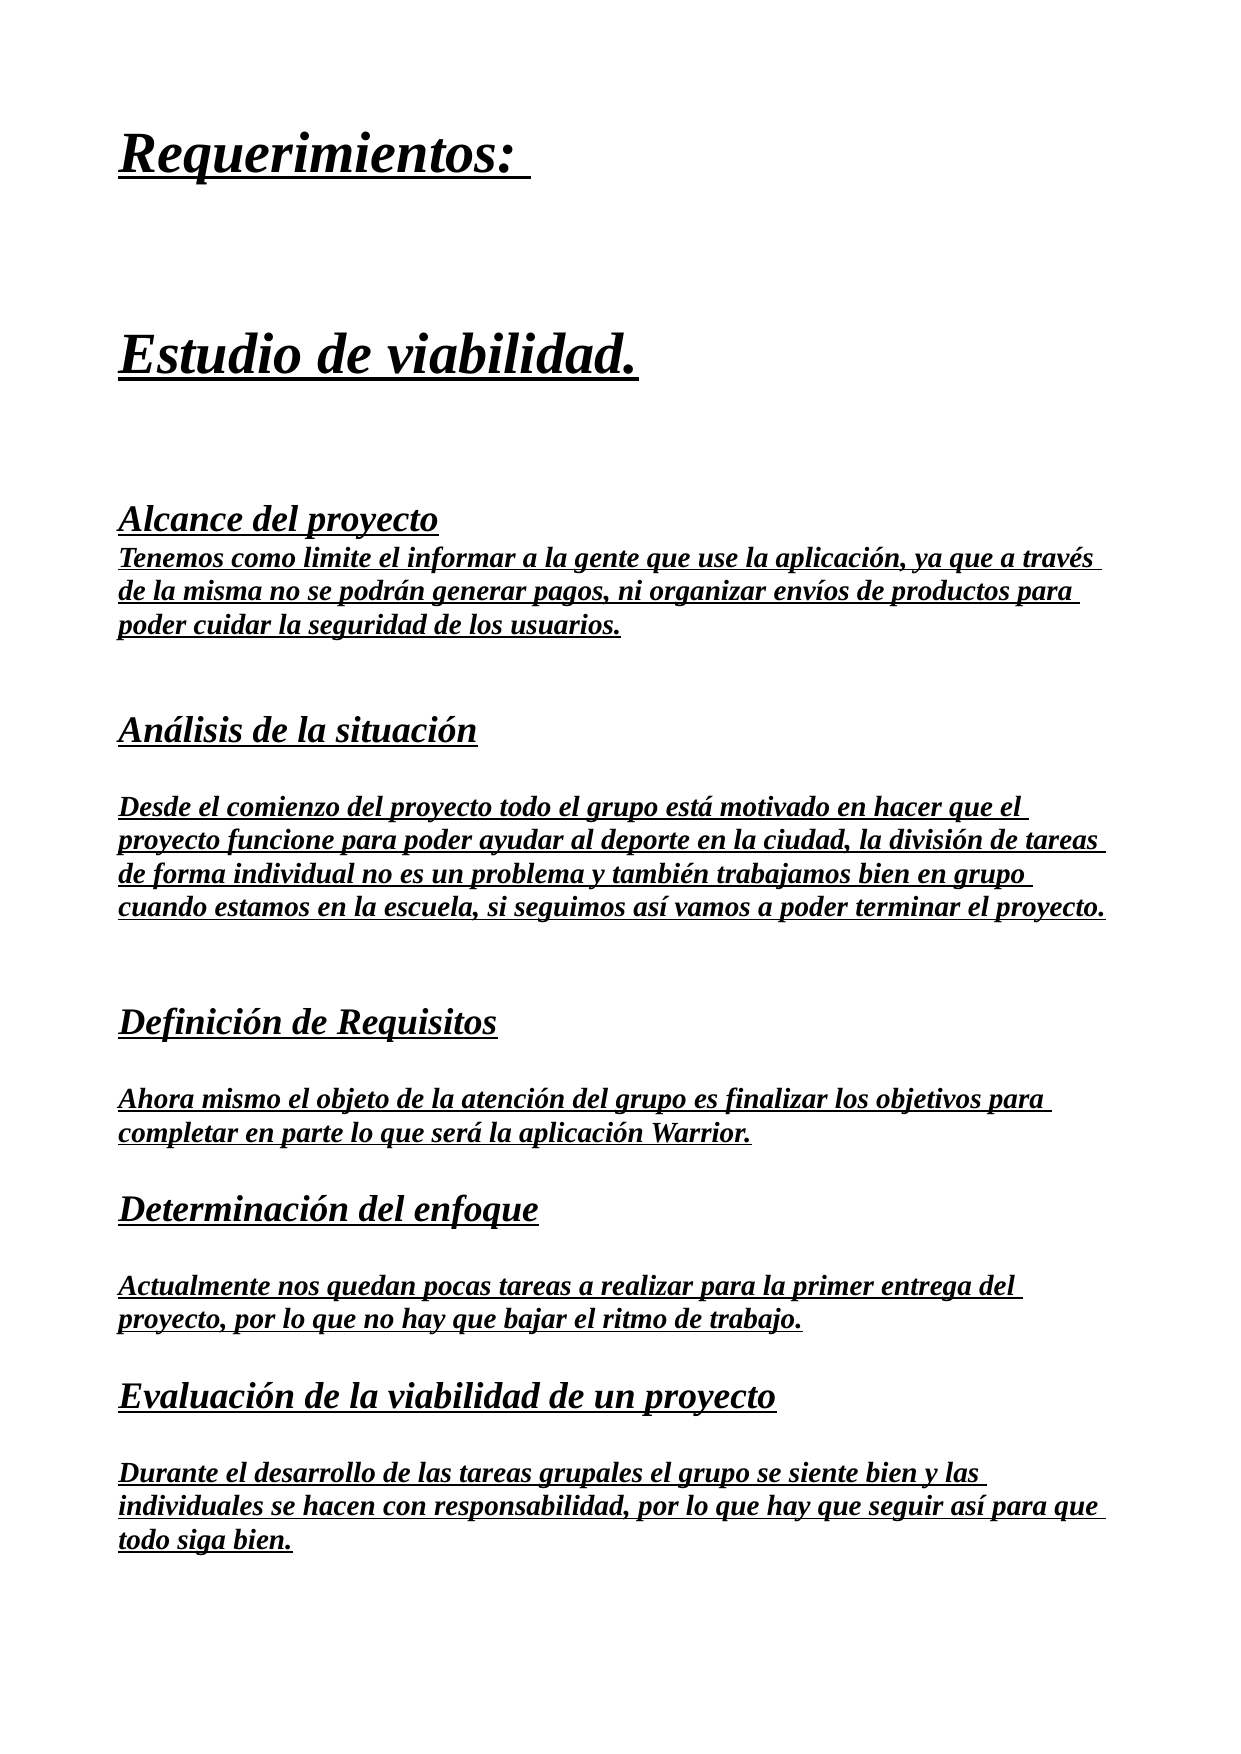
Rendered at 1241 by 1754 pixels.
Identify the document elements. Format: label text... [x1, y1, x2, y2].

text Estudio de viabilidad. [118, 319, 1122, 453]
text Tenemos como limite el informar a la gente que use la aplicación, ya que a través de la misma no se podrán generar pagos, ni organizar envíos de productos para poder cuidar la seguridad de los usuarios. [118, 540, 1122, 640]
text Determinación del enfoque [118, 1187, 1122, 1230]
text Alcance del proyecto [118, 497, 1122, 540]
text Análisis de la situación [118, 707, 1122, 751]
text Ahora mismo el objeto de la atención del grupo es finalizar los objetivos para completar en parte lo que será la aplicación Warrior. [118, 1081, 1122, 1148]
text Actualmente nos quedan pocas tareas a realizar para la primer entrega del proyecto, por lo que no hay que bajar el ritmo de trabajo. [118, 1268, 1122, 1335]
text Evaluación de la viabilidad de un proyecto [118, 1373, 1122, 1417]
text Definición de Requisitos [118, 1000, 1122, 1043]
text Desde el comienzo del proyecto todo el grupo está motivado en hacer que el proyecto funcione para poder ayudar al deporte en la ciudad, la división de tareas de forma individual no es un problema y también trabajamos bien en grupo cuando estamos en la escuela, si seguimos así vamos a poder terminar el proyecto. [118, 789, 1122, 923]
text Requerimientos: [118, 118, 1122, 185]
text Durante el desarrollo de las tareas grupales el grupo se siente bien y las individuales se hacen con responsabilidad, por lo que hay que seguir así para que todo siga bien. [118, 1455, 1122, 1556]
